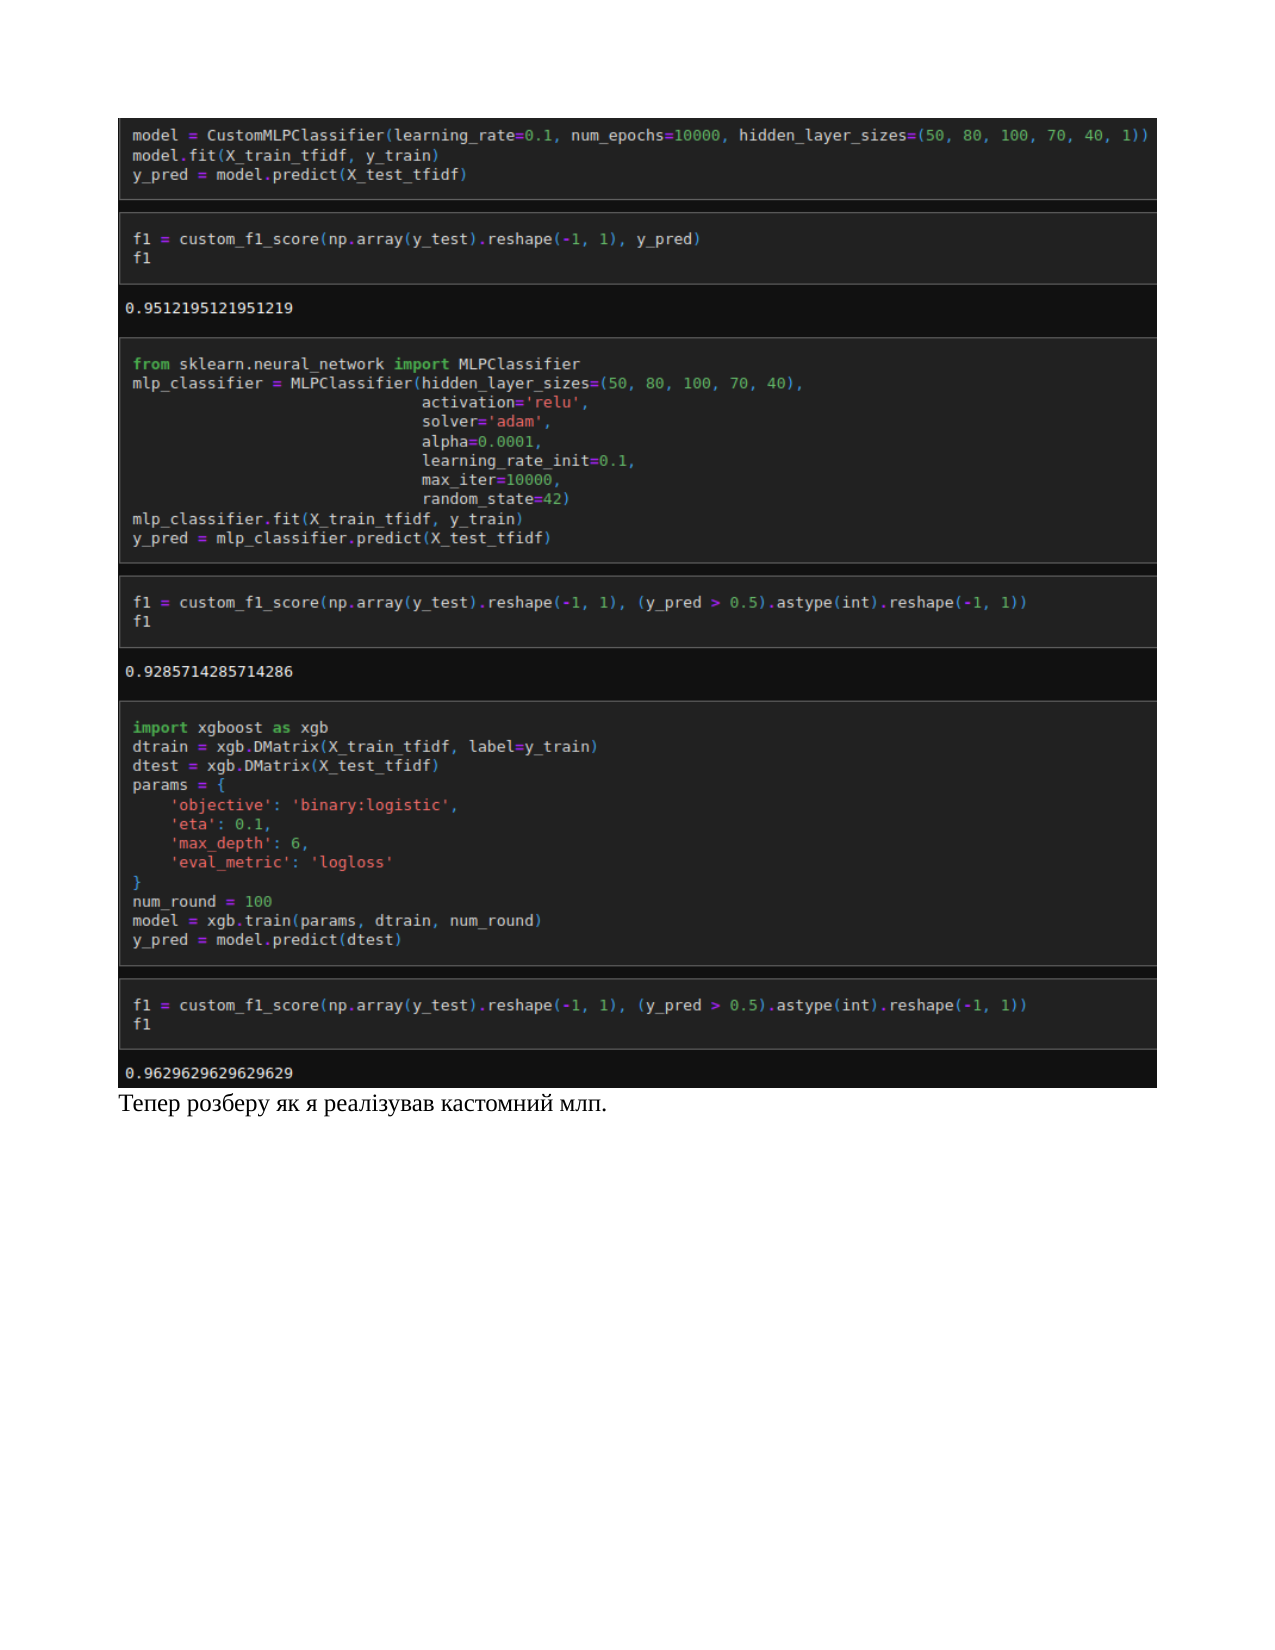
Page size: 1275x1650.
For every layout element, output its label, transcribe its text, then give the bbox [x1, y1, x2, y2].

text Тепер розберу як я реалізував кастомний млп. [118, 1088, 1157, 1116]
picture [118, 118, 1157, 1088]
